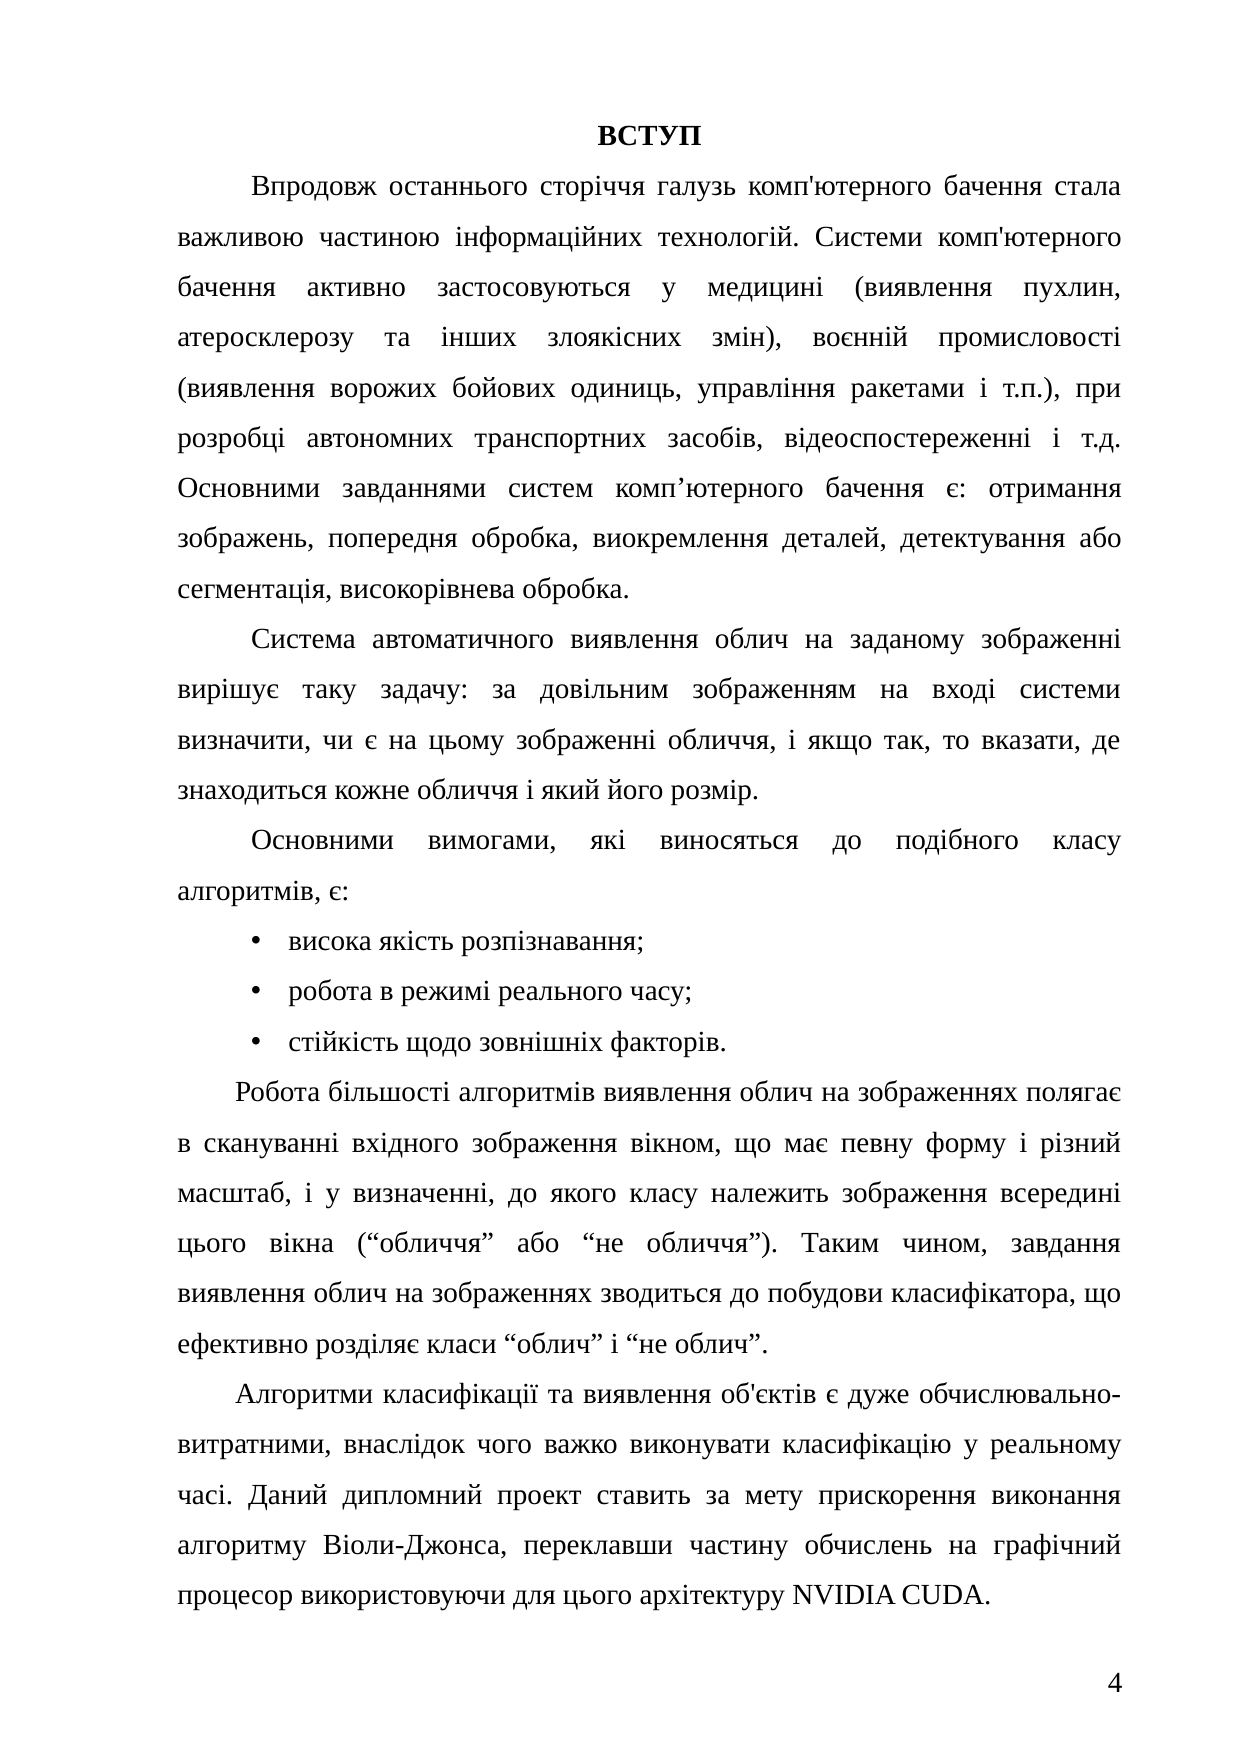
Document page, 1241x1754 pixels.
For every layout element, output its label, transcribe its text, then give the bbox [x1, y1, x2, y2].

text Система автоматичного виявлення облич на заданому зображенні вирішує таку задачу: за довільним зображенням на вході системи визначити, чи є на цьому зображенні обличчя, і якщо так, то вказати, де знаходиться кожне обличчя і який його розмір. [177, 621, 1122, 806]
subtitle ВСТУП [177, 118, 1122, 152]
text Алгоритми класифікації та виявлення об'єктів є дуже обчислювально-витратними, внаслідок чого важко виконувати класифікацію у реальному часі. Даний дипломний проект ставить за мету прискорення виконання алгоритму Віоли-Джонса, переклавши частину обчислень на графічний процесор використовуючи для цього архітектуру NVIDIA CUDA. [177, 1376, 1122, 1611]
text Робота більшості алгоритмів виявлення облич на зображеннях полягає в скануванні вхідного зображення вікном, що має певну форму і різний масштаб, і у визначенні, до якого класу належить зображення всередині цього вікна (“обличчя” або “не обличчя”). Таким чином, завдання виявлення облич на зображеннях зводиться до побудови класифікатора, що ефективно розділяє класи “облич” і “не облич”. [177, 1074, 1122, 1359]
list висока якість розпізнавання; [251, 923, 1122, 957]
list робота в режимі реального часу; [251, 973, 1122, 1007]
list стійкість щодо зовнішніх факторів. [251, 1024, 1122, 1058]
text Впродовж останнього сторіччя галузь комп'ютерного бачення стала важливою частиною інформаційних технологій. Системи комп'ютерного бачення активно застосовуються у медицині (виявлення пухлин, атеросклерозу та інших злоякісних змін), воєнній промисловості (виявлення ворожих бойових одиниць, управління ракетами і т.п.), при розробці автономних транспортних засобів, відеоспостереженні і т.д. Основними завданнями систем комп’ютерного бачення є: отримання зображень, попередня обробка, виокремлення деталей, детектування або сегментація, високорівнева обробка. [177, 168, 1122, 604]
text Основними вимогами, які виносяться до подібного класу алгоритмів, є: [177, 822, 1122, 906]
